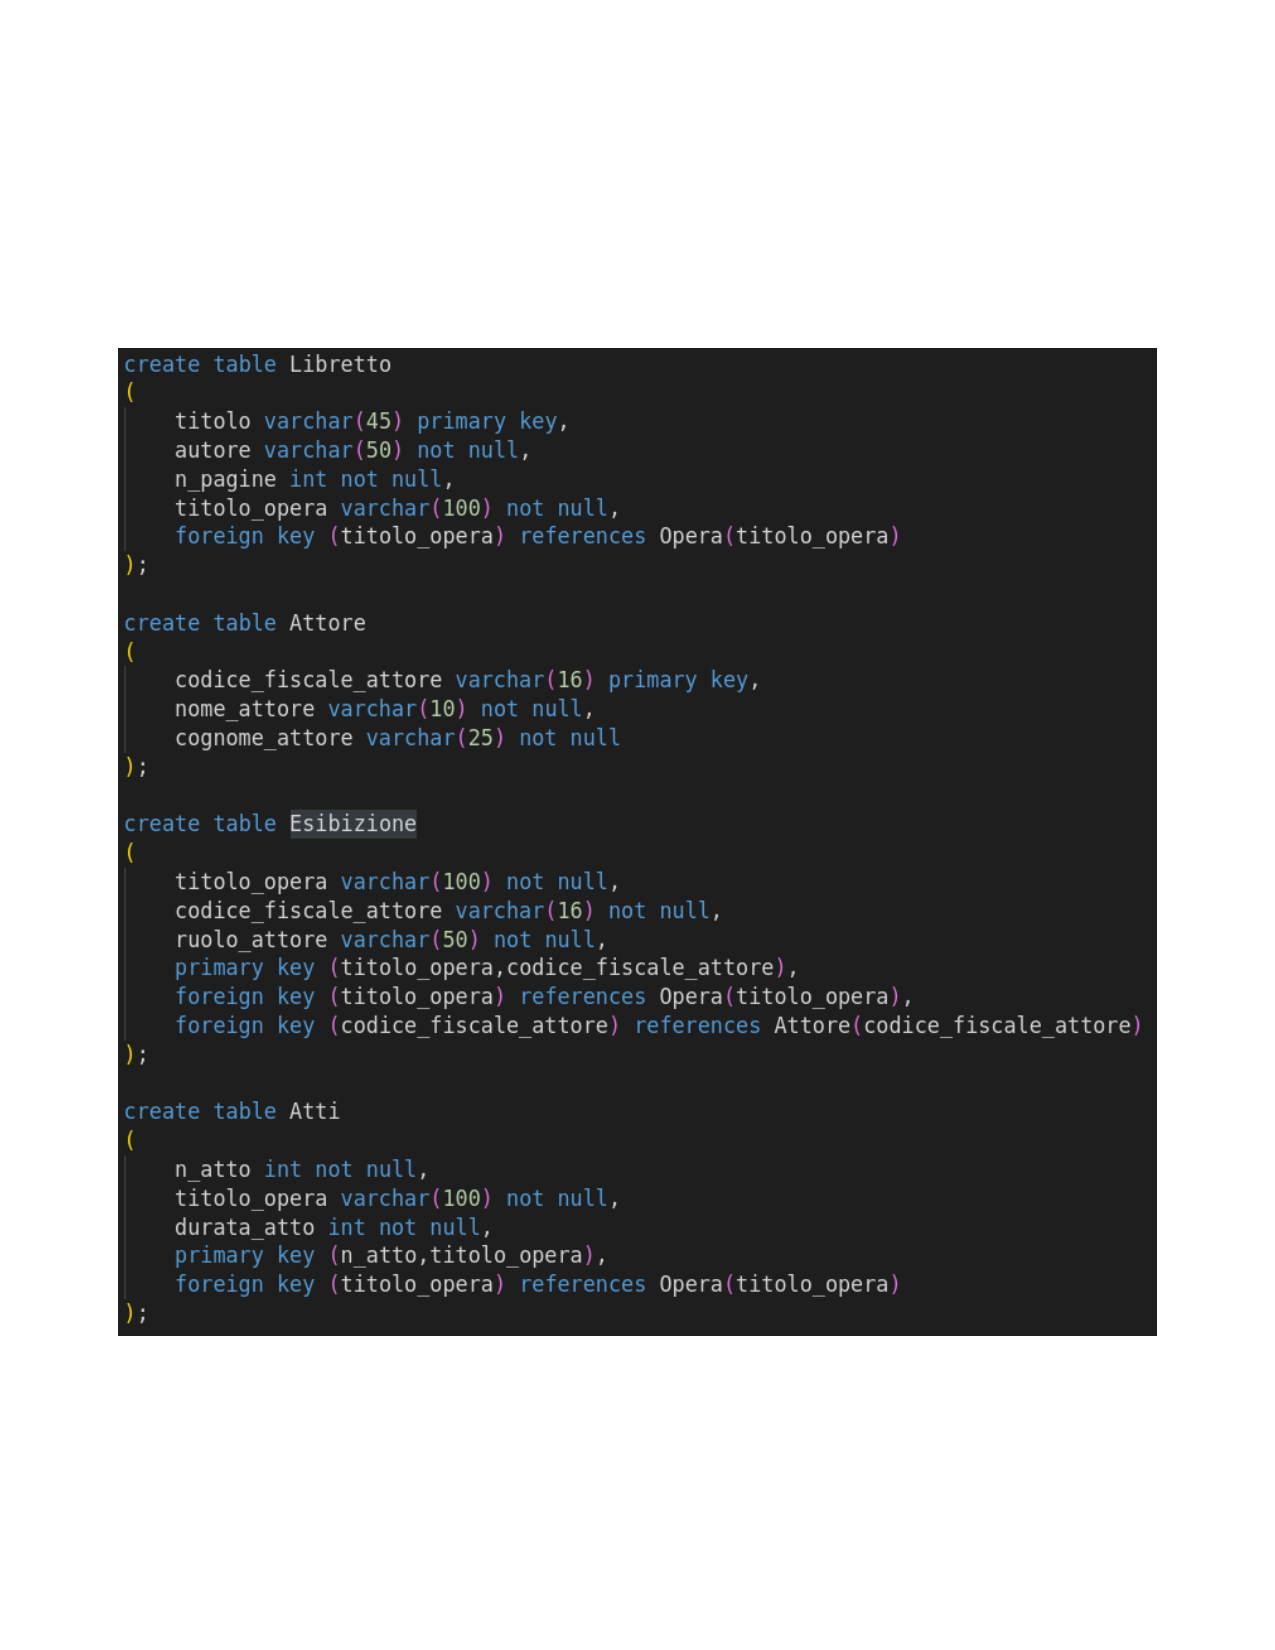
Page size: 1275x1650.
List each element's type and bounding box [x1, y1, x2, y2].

picture [118, 348, 1157, 1336]
